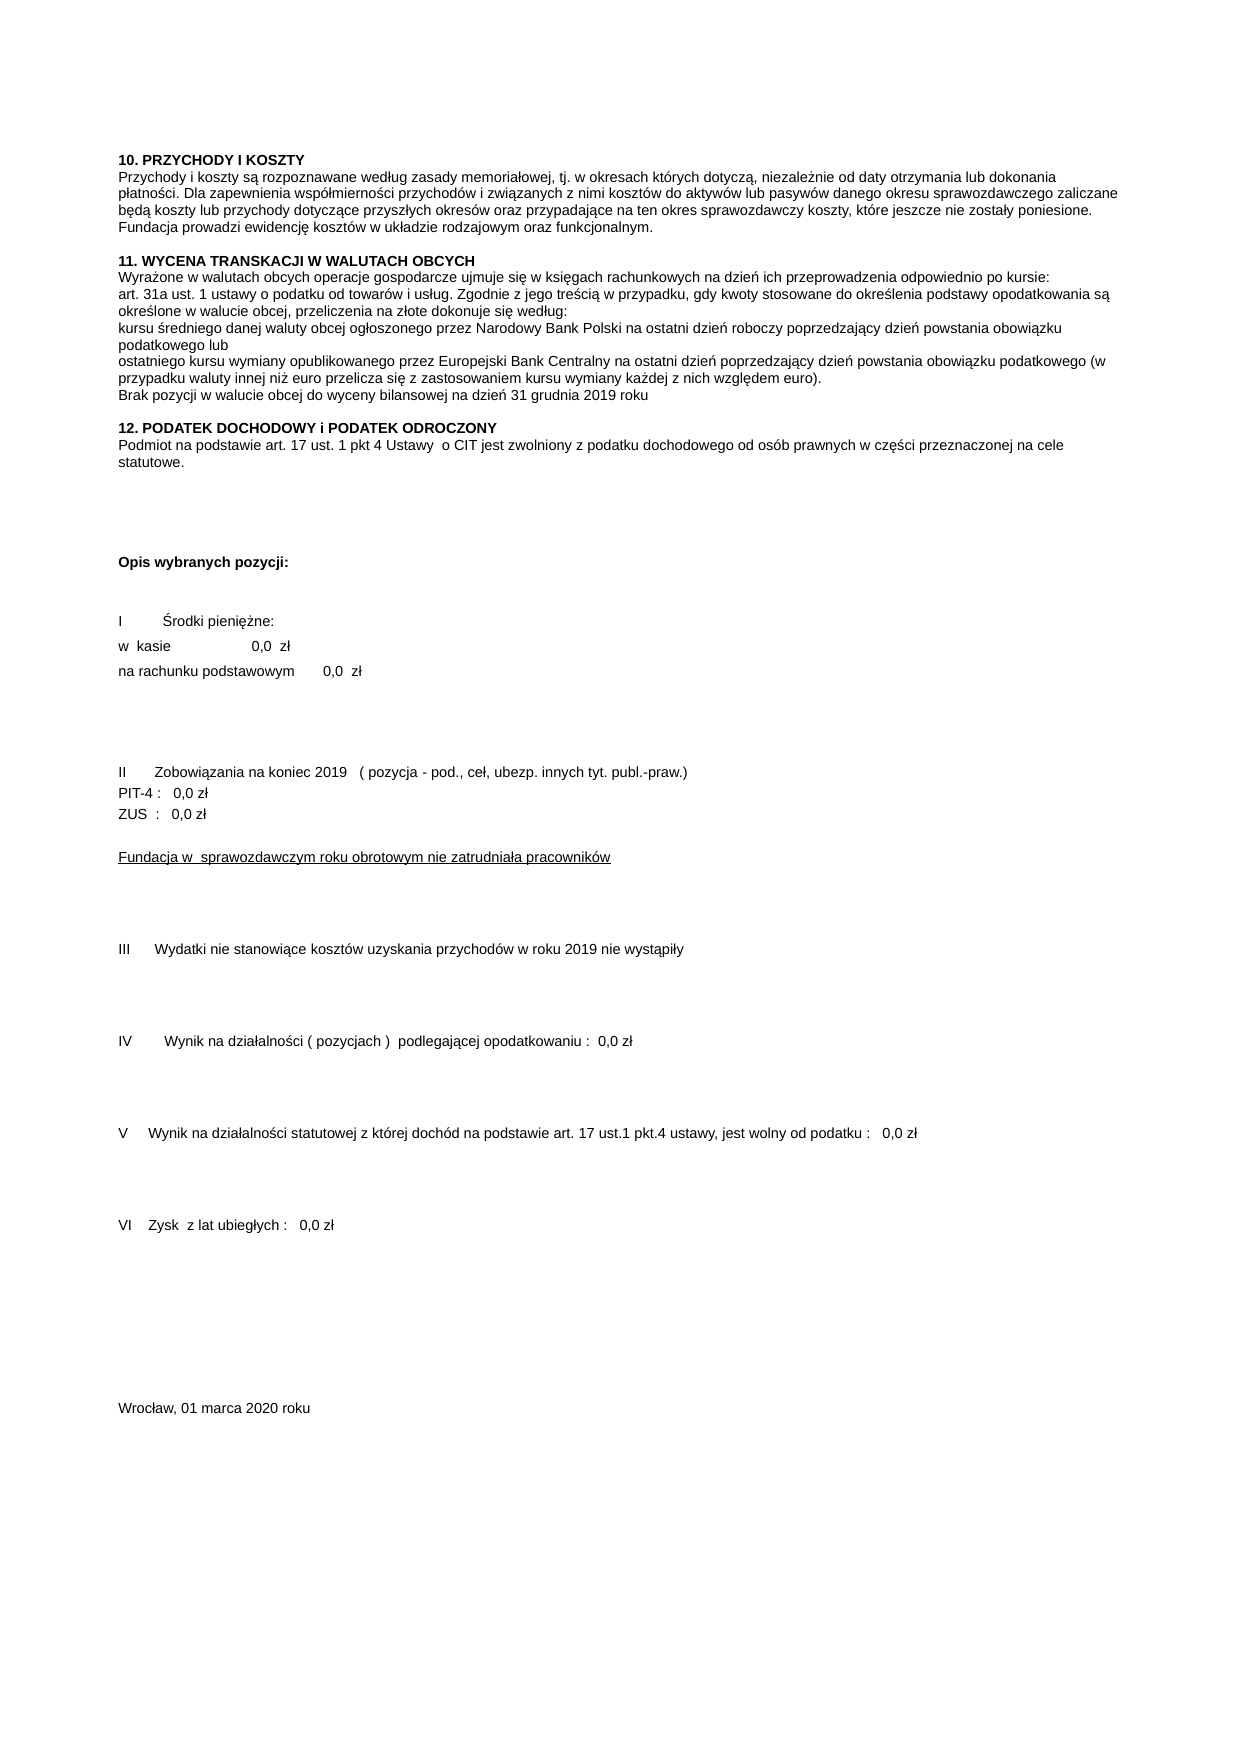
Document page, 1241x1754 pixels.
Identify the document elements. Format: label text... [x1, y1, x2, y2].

text VI Zysk z lat ubiegłych : 0,0 zł [118, 1216, 1122, 1233]
text Brak pozycji w walucie obcej do wyceny bilansowej na dzień 31 grudnia 2019 roku [118, 386, 1122, 403]
text Wrocław, 01 marca 2020 roku [118, 1400, 1122, 1417]
text ostatniego kursu wymiany opublikowanego przez Europejski Bank Centralny na ostatni dzień poprzedzający dzień powstania obowiązku podatkowego (w przypadku waluty innej niż euro przelicza się z zastosowaniem kursu wymiany każdej z nich względem euro). [118, 353, 1122, 386]
text I Środki pieniężne: w kasie 0,0 zł na rachunku podstawowym 0,0 zł [118, 613, 1122, 680]
text 10. PRZYCHODY I KOSZTY [118, 152, 1122, 168]
text art. 31a ust. 1 ustawy o podatku od towarów i usług. Zgodnie z jego treścią w przypadku, gdy kwoty stosowane do określenia podstawy opodatkowania są określone w walucie obcej, przeliczenia na złote dokonuje się według: [118, 286, 1122, 319]
text Opis wybranych pozycji: [118, 554, 1122, 571]
text Przychody i koszty są rozpoznawane według zasady memoriałowej, tj. w okresach których dotyczą, niezależnie od daty otrzymania lub dokonania płatności. Dla zapewnienia współmierności przychodów i związanych z nimi kosztów do aktywów lub pasywów danego okresu sprawozdawczego zaliczane będą koszty lub przychody dotyczące przyszłych okresów oraz przypadające na ten okres sprawozdawczy koszty, które jeszcze nie zostały poniesione. Fundacja prowadzi ewidencję kosztów w układzie rodzajowym oraz funkcjonalnym. [118, 168, 1122, 236]
text 12. PODATEK DOCHODOWY i PODATEK ODROCZONY [118, 420, 1122, 437]
text Wyrażone w walutach obcych operacje gospodarcze ujmuje się w księgach rachunkowych na dzień ich przeprowadzenia odpowiednio po kursie: [118, 269, 1122, 286]
text III Wydatki nie stanowiące kosztów uzyskania przychodów w roku 2019 nie wystąpiły [118, 941, 1122, 957]
text 11. WYCENA TRANSKACJI W WALUTACH OBCYCH [118, 252, 1122, 269]
subtitle II Zobowiązania na koniec 2019 ( pozycja - pod., ceł, ubezp. innych tyt. publ.-praw.) [118, 763, 1122, 780]
text IV Wynik na działalności ( pozycjach ) podlegającej opodatkowaniu : 0,0 zł [118, 1032, 1122, 1049]
text V Wynik na działalności statutowej z której dochód na podstawie art. 17 ust.1 pkt.4 ustawy, jest wolny od podatku : 0,0 zł [118, 1124, 1122, 1141]
text kursu średniego danej waluty obcej ogłoszonego przez Narodowy Bank Polski na ostatni dzień roboczy poprzedzający dzień powstania obowiązku podatkowego lub [118, 319, 1122, 353]
subtitle ZUS : 0,0 zł [118, 806, 1122, 823]
subtitle PIT-4 : 0,0 zł [118, 785, 1122, 801]
text Fundacja w sprawozdawczym roku obrotowym nie zatrudniała pracowników [118, 849, 1122, 866]
text Podmiot na podstawie art. 17 ust. 1 pkt 4 Ustawy o CIT jest zwolniony z podatku dochodowego od osób prawnych w części przeznaczonej na cele statutowe. [118, 437, 1122, 470]
